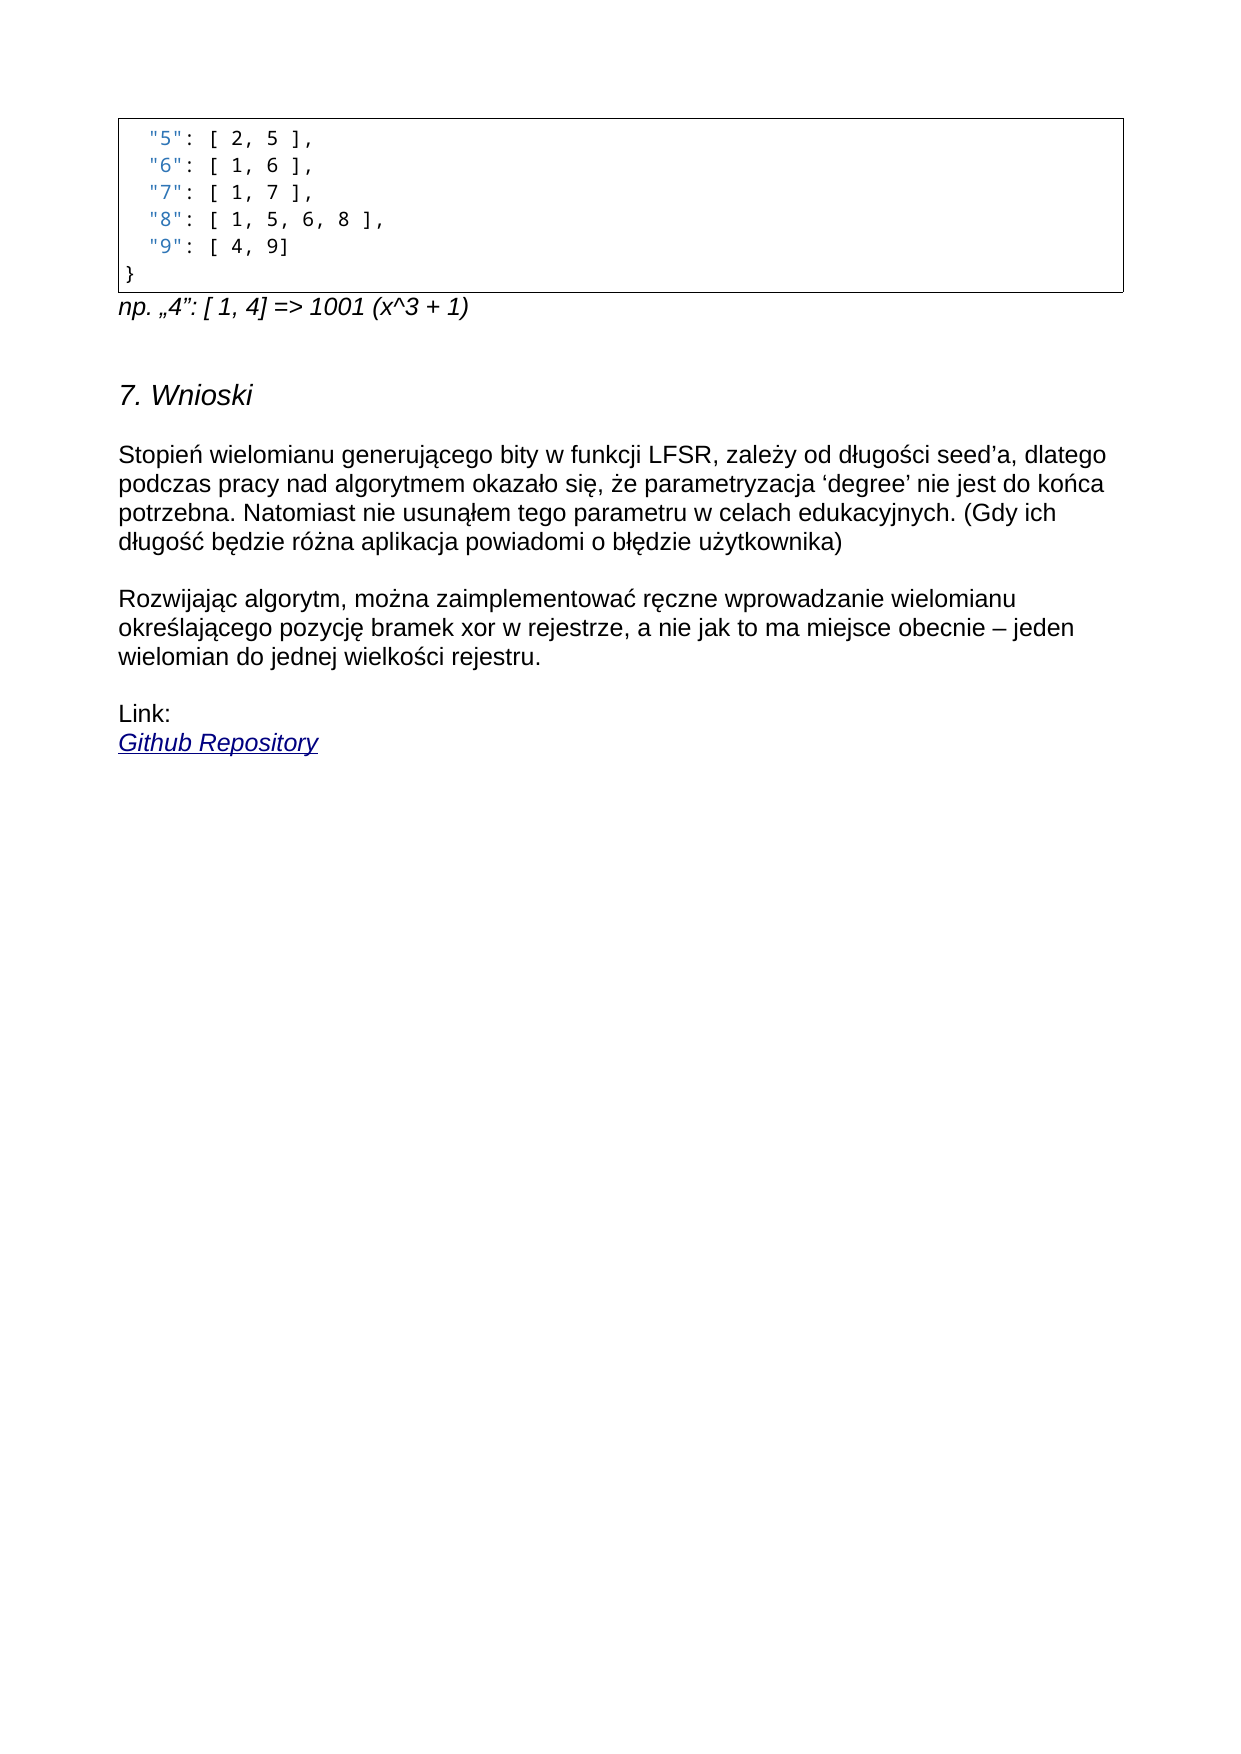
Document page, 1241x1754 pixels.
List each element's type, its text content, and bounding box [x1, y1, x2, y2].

text np. „4”: [ 1, 4] => 1001 (x^3 + 1) [118, 293, 1122, 320]
text Link: [118, 699, 1122, 728]
text 7. Wnioski [118, 378, 1122, 411]
text Stopień wielomianu generującego bity w funkcji LFSR, zależy od długości seed’a, dlatego podczas pracy nad algorytmem okazało się, że parametryzacja ‘degree’ nie jest do końca potrzebna. Natomiast nie usunąłem tego parametru w celach edukacyjnych. (Gdy ich długość będzie różna aplikacja powiadomi o błędzie użytkownika) [118, 440, 1122, 555]
table_header "5": [ 2, 5 ], "6": [ 1, 6 ], "7": [ 1, 7 ], "8": [ 1, 5, 6, 8 ], "9": [ 4, 9] } [119, 119, 1123, 292]
text Github Repository [118, 728, 1122, 756]
text Rozwijając algorytm, można zaimplementować ręczne wprowadzanie wielomianu określającego pozycję bramek xor w rejestrze, a nie jak to ma miejsce obecnie – jeden wielomian do jednej wielkości rejestru. [118, 584, 1122, 670]
